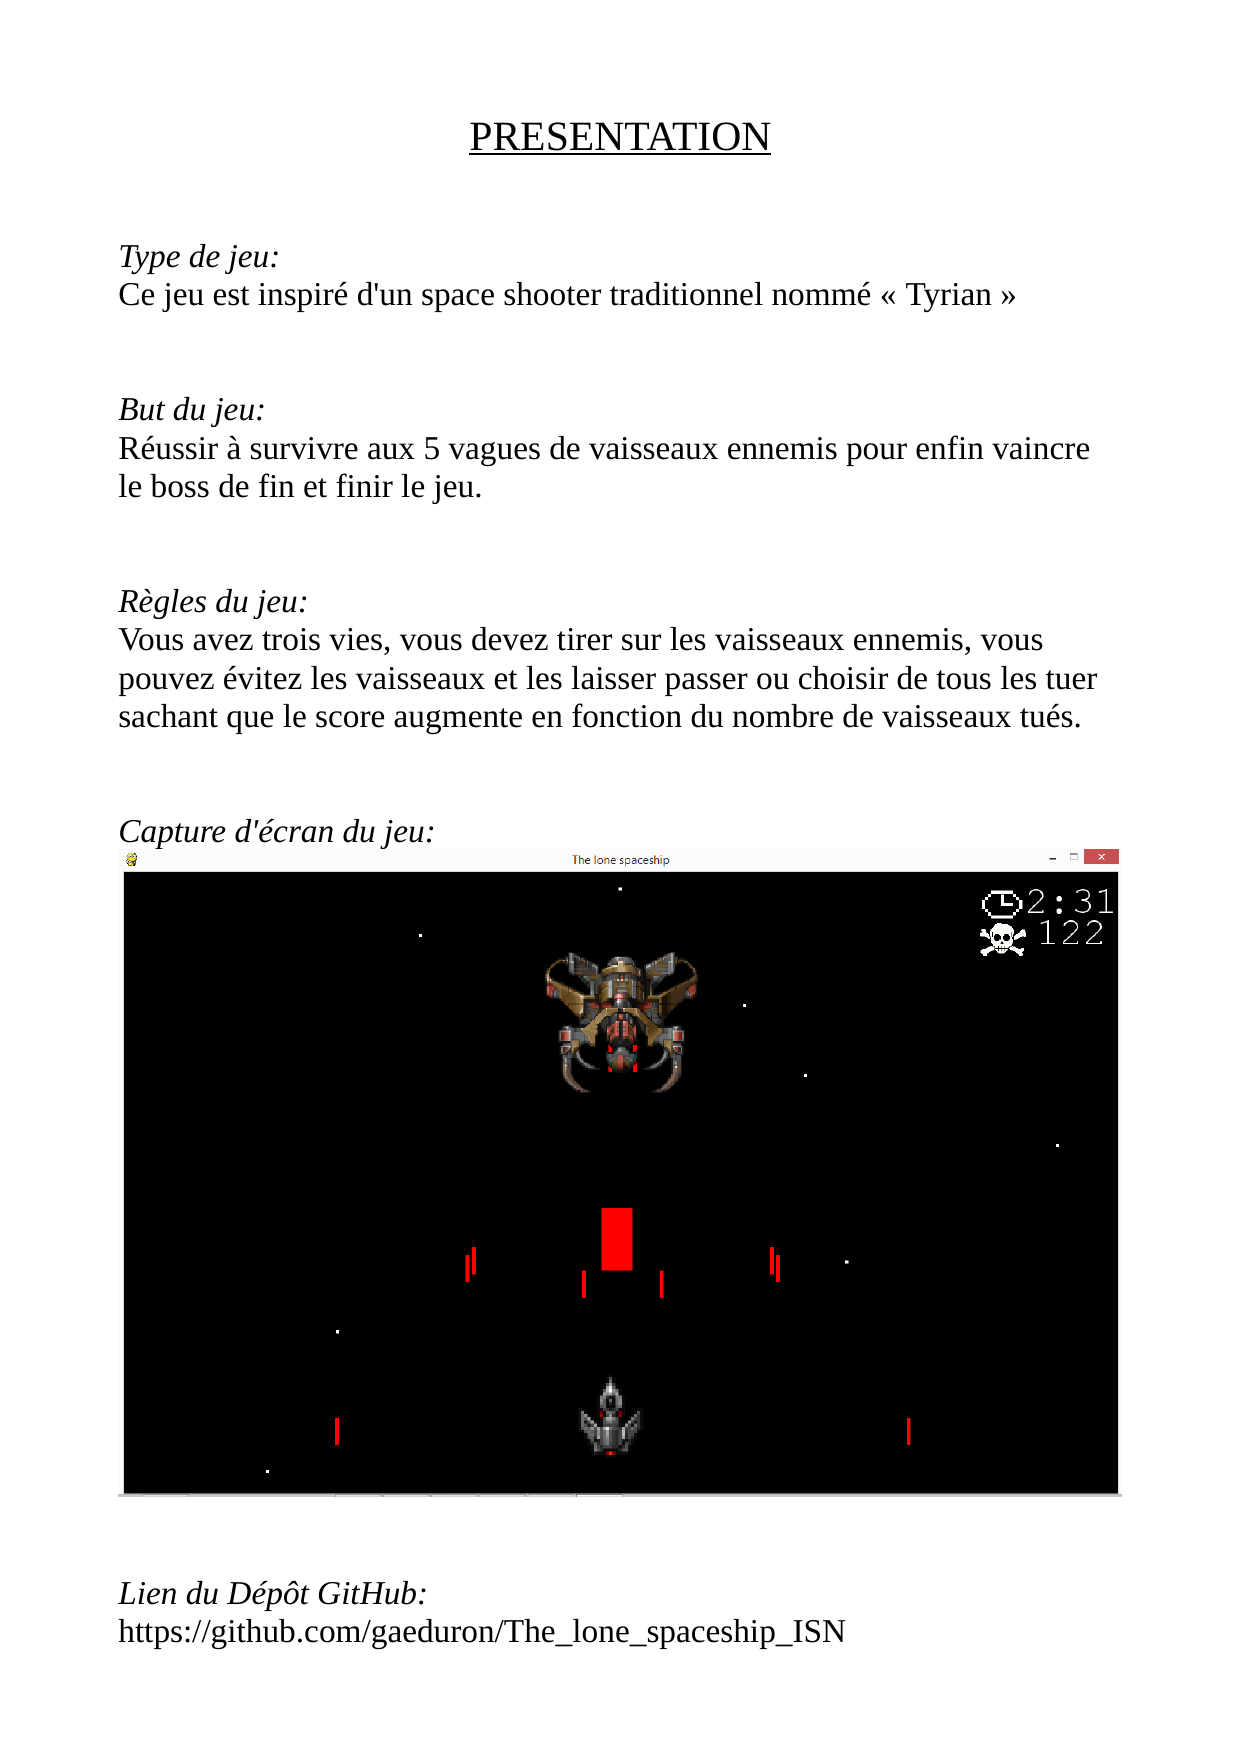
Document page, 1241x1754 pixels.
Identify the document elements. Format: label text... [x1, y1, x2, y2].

picture [118, 849, 1123, 1497]
text PRESENTATION [118, 112, 1122, 159]
text Vous avez trois vies, vous devez tirer sur les vaisseaux ennemis, vous pouvez évitez les vaisseaux et les laisser passer ou choisir de tous les tuer sachant que le score augmente en fonction du nombre de vaisseaux tués. [118, 619, 1122, 734]
text Capture d'écran du jeu: [118, 811, 1122, 849]
text Réussir à survivre aux 5 vagues de vaisseaux ennemis pour enfin vaincre le boss de fin et finir le jeu. [118, 428, 1122, 504]
text Règles du jeu: [118, 581, 1122, 619]
text Lien du Dépôt GitHub: https://github.com/gaeduron/The_lone_spaceship_ISN [118, 1573, 1122, 1650]
text Type de jeu: [118, 236, 1122, 274]
text Ce jeu est inspiré d'un space shooter traditionnel nommé « Tyrian » [118, 274, 1122, 313]
text But du jeu: [118, 389, 1122, 428]
